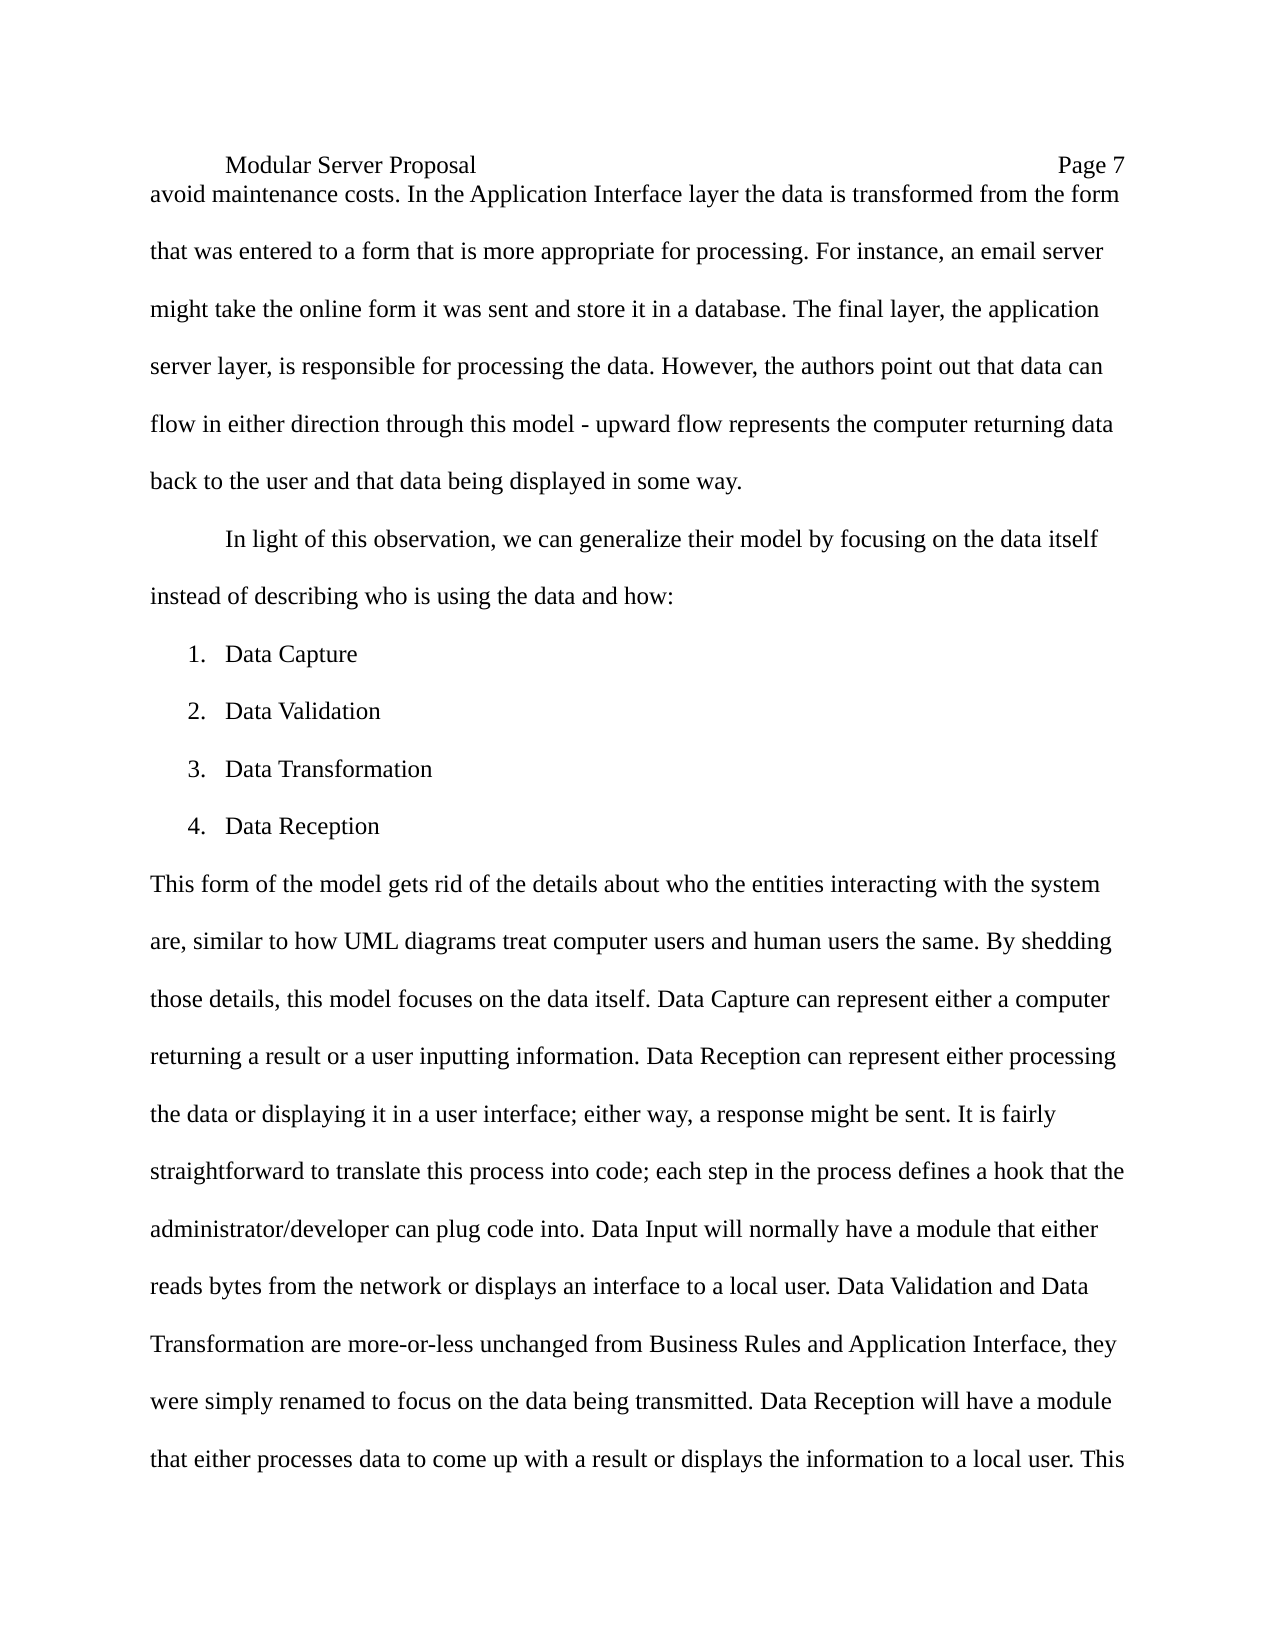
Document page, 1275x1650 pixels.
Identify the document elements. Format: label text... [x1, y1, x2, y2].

text In light of this observation, we can generalize their model by focusing on the data itself instead of describing who is using the data and how: [150, 524, 1125, 610]
list Data Capture [187, 639, 1125, 667]
list Data Validation [187, 696, 1125, 725]
text avoid maintenance costs. In the Application Interface layer the data is transformed from the form that was entered to a form that is more appropriate for processing. For instance, an email server might take the online form it was sent and store it in a database. The final layer, the application server layer, is responsible for processing the data. However, the authors point out that data can flow in either direction through this model - upward flow represents the computer returning data back to the user and that data being displayed in some way. [150, 179, 1125, 495]
list Data Transformation [187, 754, 1125, 782]
text This form of the model gets rid of the details about who the entities interacting with the system are, similar to how UML diagrams treat computer users and human users the same. By shedding those details, this model focuses on the data itself. Data Capture can represent either a computer returning a result or a user inputting information. Data Reception can represent either processing the data or displaying it in a user interface; either way, a response might be sent. It is fairly straightforward to translate this process into code; each step in the process defines a hook that the administrator/developer can plug code into. Data Input will normally have a module that either reads bytes from the network or displays an interface to a local user. Data Validation and Data Transformation are more-or-less unchanged from Business Rules and Application Interface, they were simply renamed to focus on the data being transmitted. Data Reception will have a module that either processes data to come up with a result or displays the information to a local user. This [150, 869, 1125, 1472]
list Data Reception [187, 811, 1125, 840]
